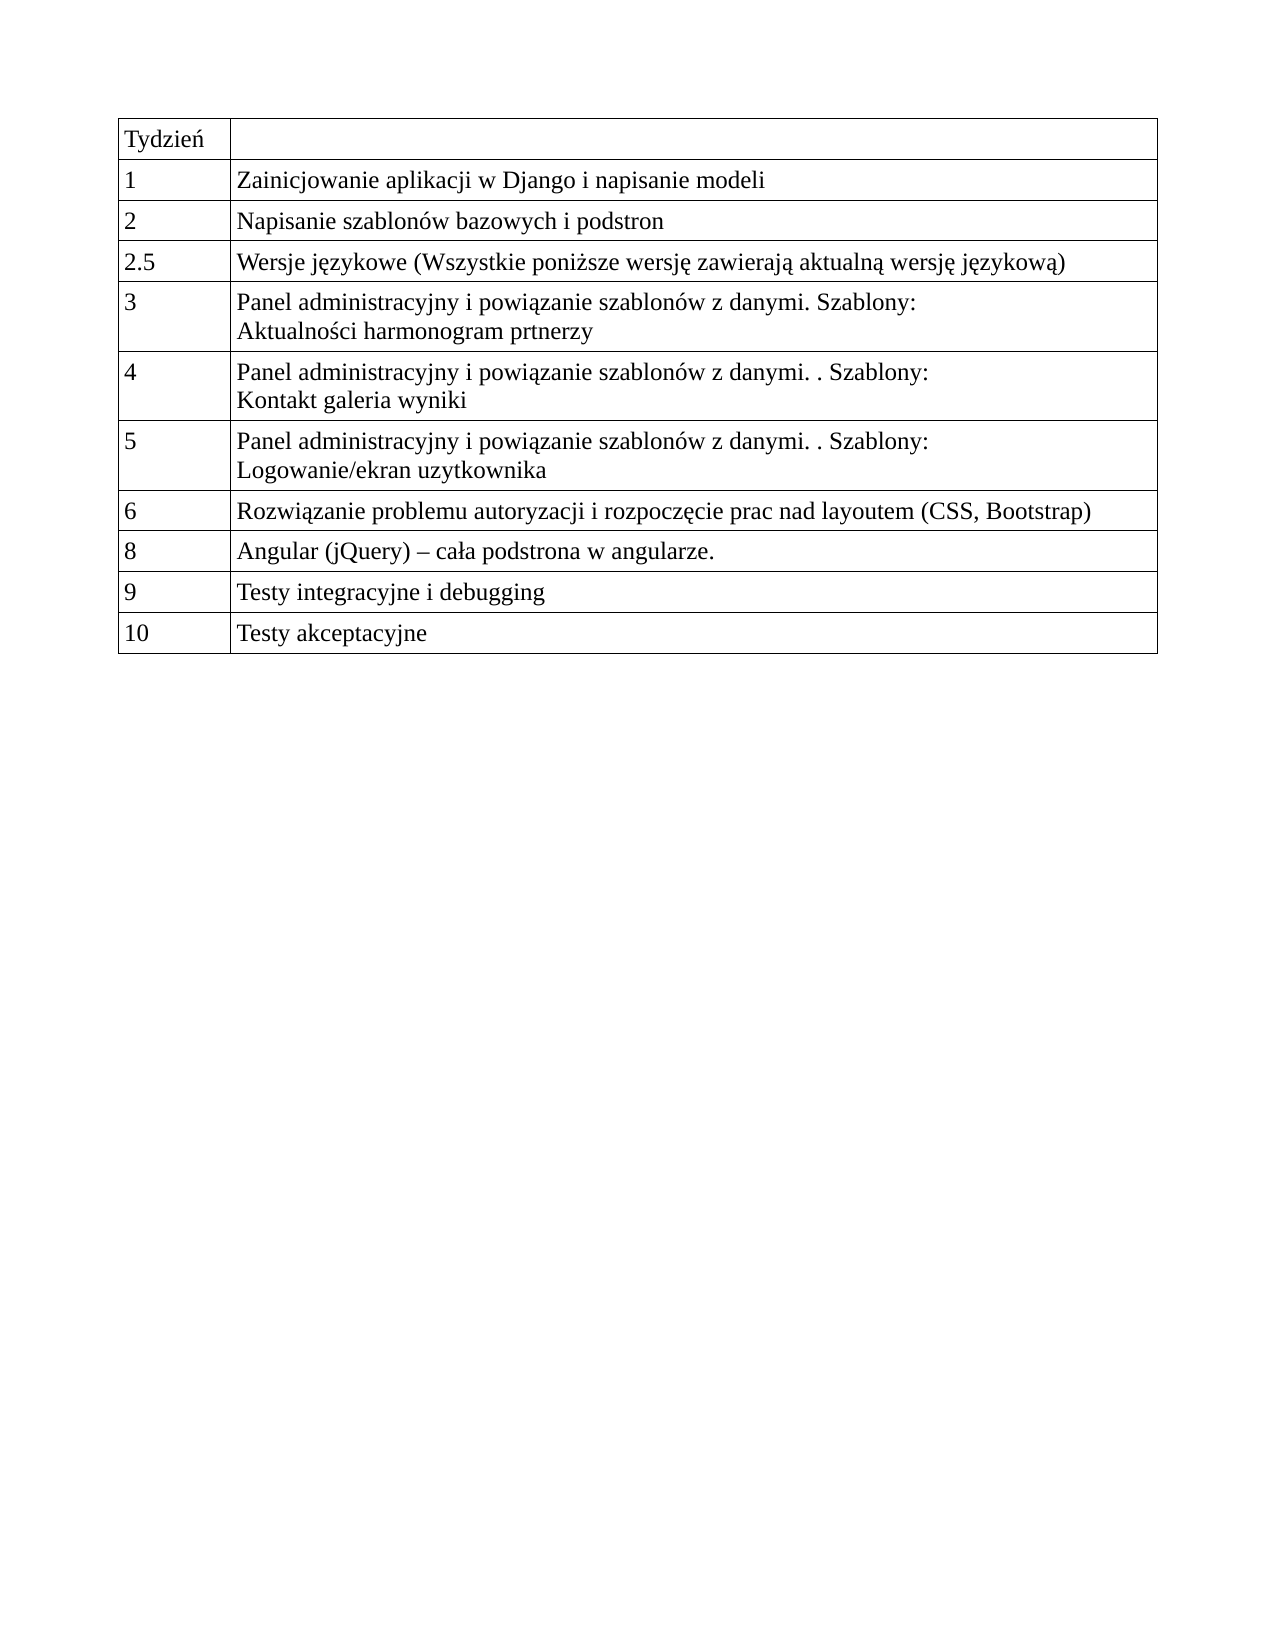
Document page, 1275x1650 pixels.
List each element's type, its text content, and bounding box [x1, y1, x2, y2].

table_cell Zainicjowanie aplikacji w Django i napisanie modeli [231, 160, 1157, 199]
table_header [231, 119, 1157, 159]
table_cell 2.5 [119, 241, 230, 281]
table_cell 5 [119, 421, 230, 489]
table_cell Wersje językowe (Wszystkie poniższe wersję zawierają aktualną wersję językową) [231, 241, 1157, 281]
table_cell Panel administracyjny i powiązanie szablonów z danymi. Szablony: Aktualności harmonogram prtnerzy [231, 282, 1157, 351]
table_cell 6 [119, 491, 230, 530]
table_cell 8 [119, 531, 230, 571]
table_cell 4 [119, 352, 230, 420]
table_cell Panel administracyjny i powiązanie szablonów z danymi. . Szablony: Kontakt galeria wyniki [231, 352, 1157, 420]
table_header Tydzień [119, 119, 230, 159]
table_cell 9 [119, 572, 230, 612]
table_cell Napisanie szablonów bazowych i podstron [231, 201, 1157, 240]
table_cell 2 [119, 201, 230, 240]
table_cell Panel administracyjny i powiązanie szablonów z danymi. . Szablony: Logowanie/ekran uzytkownika [231, 421, 1157, 489]
table_cell Testy akceptacyjne [231, 613, 1157, 652]
table_cell Angular (jQuery) – cała podstrona w angularze. [231, 531, 1157, 571]
table_cell 3 [119, 282, 230, 351]
table_cell 1 [119, 160, 230, 199]
table_cell Testy integracyjne i debugging [231, 572, 1157, 612]
table_cell 10 [119, 613, 230, 652]
table_cell Rozwiązanie problemu autoryzacji i rozpoczęcie prac nad layoutem (CSS, Bootstrap) [231, 491, 1157, 530]
